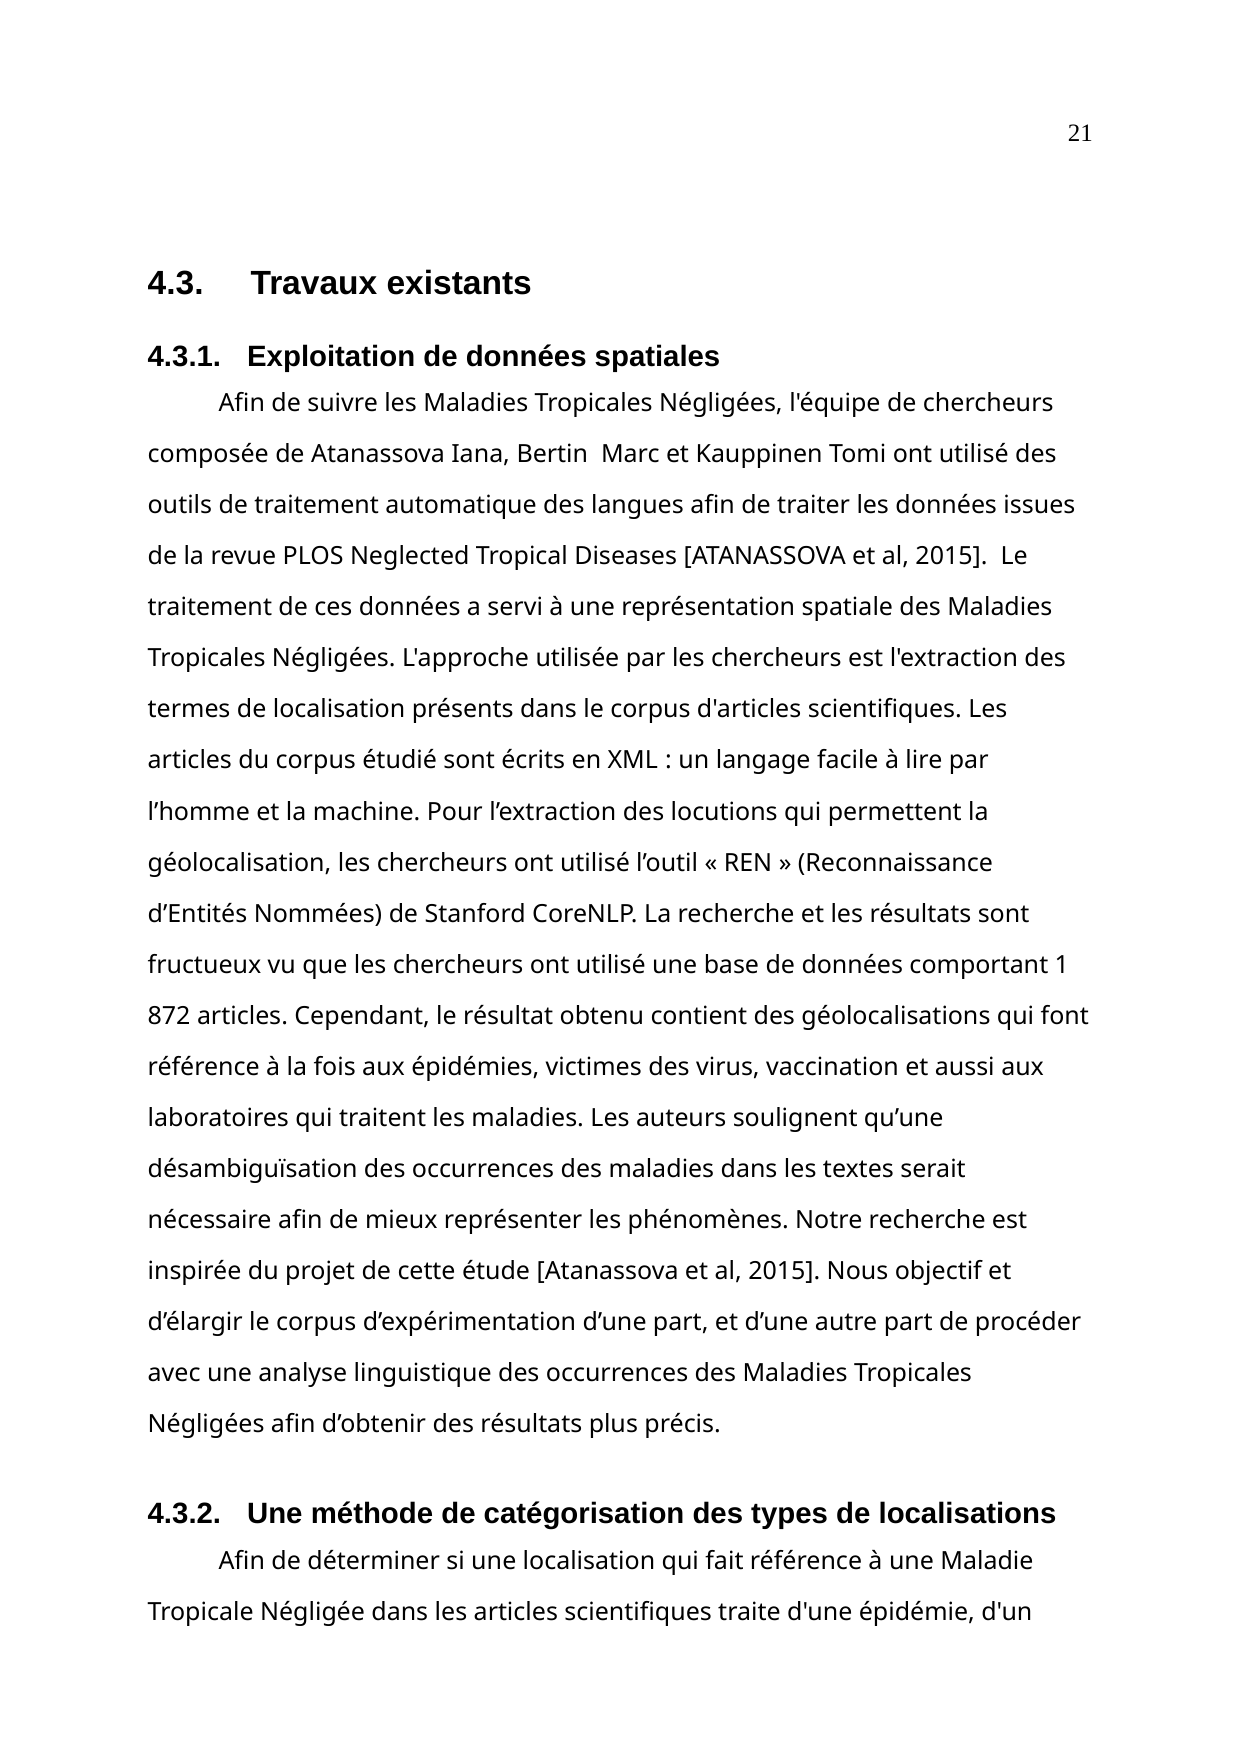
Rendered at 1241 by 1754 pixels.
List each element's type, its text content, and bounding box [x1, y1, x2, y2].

subtitle Travaux existants [147, 263, 1092, 301]
subtitle Exploitation de données spatiales [147, 339, 1092, 372]
text Afin de suivre les Maladies Tropicales Négligées, l'équipe de chercheurs composée de Atanassova Iana, Bertin Marc et Kauppinen Tomi ont utilisé des outils de traitement automatique des langues afin de traiter les données issues de la revue PLOS Neglected Tropical Diseases [ATANASSOVA et al, 2015]. Le traitement de ces données a servi à une représentation spatiale des Maladies Tropicales Négligées. L'approche utilisée par les chercheurs est l'extraction des termes de localisation présents dans le corpus d'articles scientifiques. Les articles du corpus étudié sont écrits en XML : un langage facile à lire par l’homme et la machine. Pour l’extraction des locutions qui permettent la géolocalisation, les chercheurs ont utilisé l’outil « REN » (Reconnaissance d’Entités Nommées) de Stanford CoreNLP. La recherche et les résultats sont fructueux vu que les chercheurs ont utilisé une base de données comportant 1 872 articles. Cependant, le résultat obtenu contient des géolocalisations qui font référence à la fois aux épidémies, victimes des virus, vaccination et aussi aux laboratoires qui traitent les maladies. Les auteurs soulignent qu’une désambiguïsation des occurrences des maladies dans les textes serait nécessaire afin de mieux représenter les phénomènes. Notre recherche est inspirée du projet de cette étude [Atanassova et al, 2015]. Nous objectif et d’élargir le corpus d’expérimentation d’une part, et d’une autre part de procéder avec une analyse linguistique des occurrences des Maladies Tropicales Négligées afin d’obtenir des résultats plus précis. [147, 385, 1092, 1440]
subtitle Une méthode de catégorisation des types de localisations [147, 1496, 1092, 1530]
text Afin de déterminer si une localisation qui fait référence à une Maladie Tropicale Négligée dans les articles scientifiques traite d'une épidémie, d'un [147, 1542, 1092, 1627]
